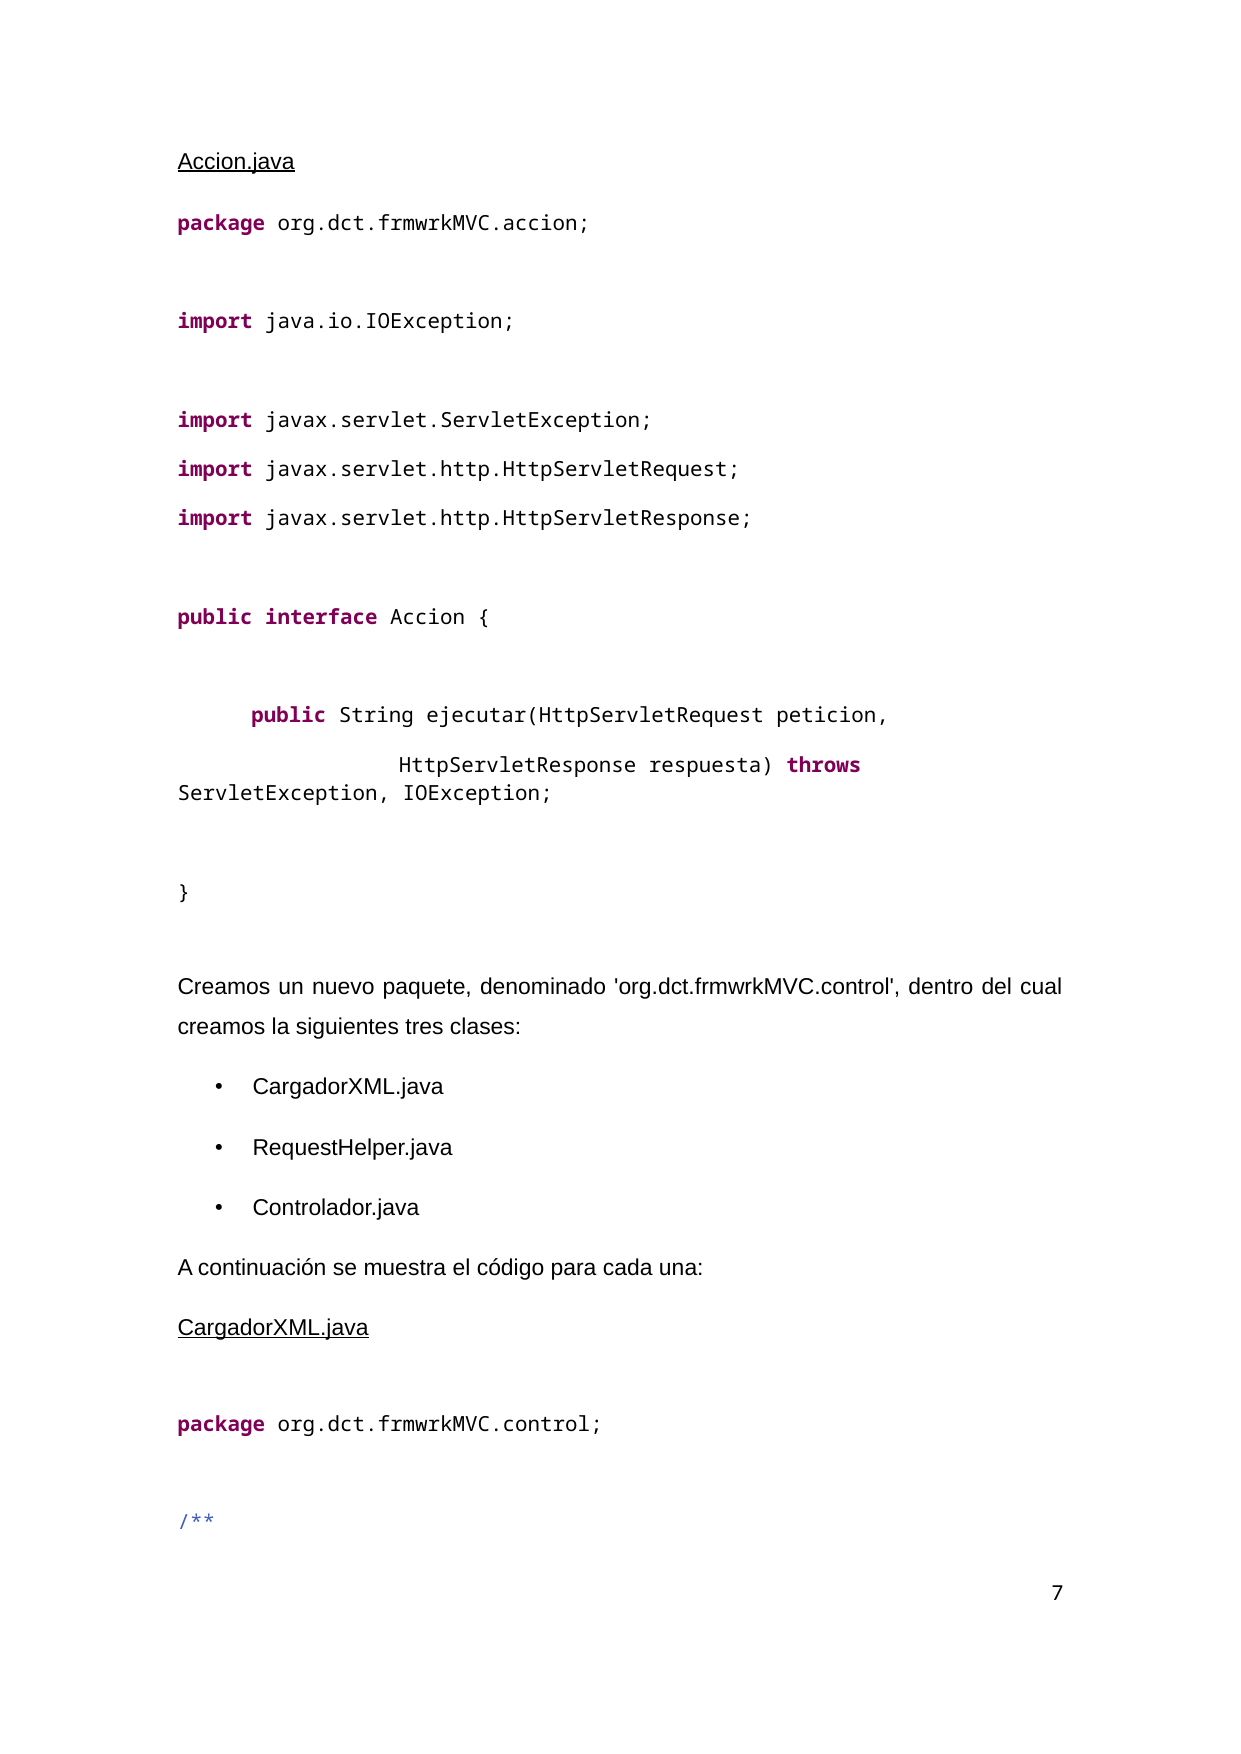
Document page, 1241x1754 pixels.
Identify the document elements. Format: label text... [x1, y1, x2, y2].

text A continuación se muestra el código para cada una: [177, 1254, 1063, 1280]
list CargadorXML.java [215, 1073, 1063, 1099]
list Controlador.java [215, 1194, 1063, 1220]
list RequestHelper.java [215, 1133, 1063, 1160]
text public interface Accion { [177, 602, 1063, 631]
text import java.io.IOException; [177, 306, 1063, 335]
text public String ejecutar(HttpServletRequest peticion, [177, 701, 1063, 729]
text } [177, 877, 1063, 905]
text package org.dct.frmwrkMVC.control; [177, 1409, 1063, 1437]
text package org.dct.frmwrkMVC.accion; [177, 208, 1063, 236]
text CargadorXML.java [177, 1314, 1063, 1341]
text /** [177, 1507, 1063, 1536]
text import javax.servlet.http.HttpServletResponse; [177, 503, 1063, 532]
text import javax.servlet.http.HttpServletRequest; [177, 454, 1063, 483]
text Accion.java [177, 148, 1063, 174]
text Creamos un nuevo paquete, denominado 'org.dct.frmwrkMVC.control', dentro del cual creamos la siguientes tres clases: [177, 973, 1063, 1039]
text import javax.servlet.ServletException; [177, 405, 1063, 433]
text HttpServletResponse respuesta) throws ServletException, IOException; [177, 750, 1063, 807]
